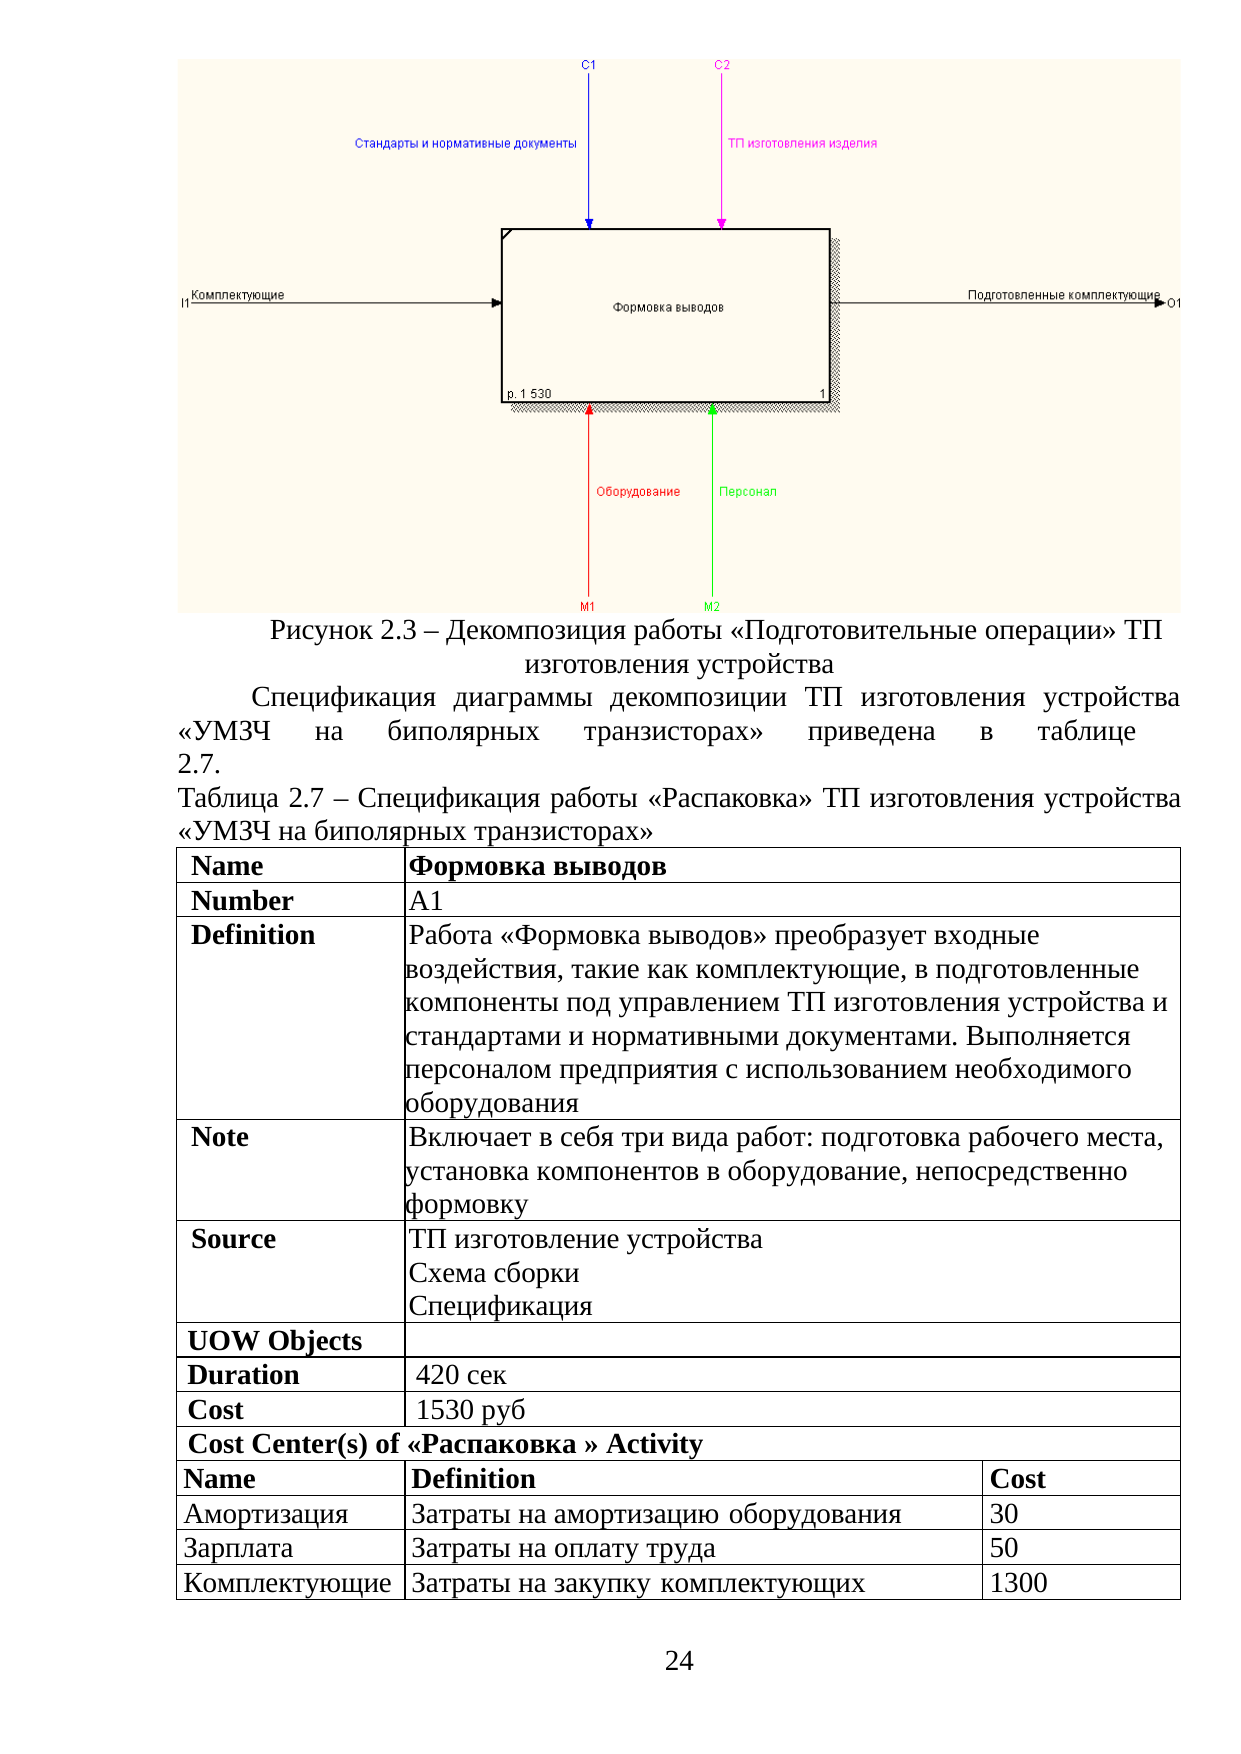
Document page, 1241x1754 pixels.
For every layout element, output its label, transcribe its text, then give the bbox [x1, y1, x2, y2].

table_header Name [177, 848, 404, 882]
table_cell 30 [983, 1496, 1180, 1529]
table_cell Note [177, 1120, 404, 1220]
table_header Формовка выводов [406, 848, 1180, 882]
table_cell Cost [177, 1392, 404, 1426]
table_cell 1300 [983, 1565, 1180, 1598]
text Спецификация диаграммы декомпозиции ТП изготовления устройства «УМЗЧ на биполярных транзисторах» приведена в таблице 2.7. [177, 679, 1181, 780]
text Рисунок 2.3 – Декомпозиция работы «Подготовительные операции» ТП изготовления устройства [177, 613, 1181, 679]
table_cell [406, 1323, 1180, 1356]
table_cell Зарплата [177, 1530, 404, 1564]
text Таблица 2.7 – Спецификация работы «Распаковка» ТП изготовления устройства «УМЗЧ на биполярных транзисторах» [177, 780, 1181, 847]
table_cell Затраты на закупку комплектующих [406, 1565, 982, 1598]
table_cell Definition [177, 917, 404, 1118]
table_cell Затраты на амортизацию оборудования [406, 1496, 982, 1529]
table_cell Duration [177, 1358, 404, 1391]
table_cell 1530 руб [406, 1392, 1180, 1426]
table_cell Cost [983, 1461, 1180, 1495]
table_cell Работа «Формовка выводов» преобразует входные воздействия, такие как комплектующие, в подготовленные компоненты под управлением ТП изготовления устройства и стандартами и нормативными документами. Выполняется персоналом предприятия с использованием необходимого оборудования [406, 917, 1180, 1118]
table_cell ТП изготовление устройства Схема сборки Спецификация [406, 1221, 1180, 1322]
table_cell Включает в себя три вида работ: подготовка рабочего места, установка компонентов в оборудование, непосредственно формовку [406, 1120, 1180, 1220]
table_cell 50 [983, 1530, 1180, 1564]
table_cell Комплектующие [177, 1565, 404, 1598]
table_cell Затраты на оплату труда [406, 1530, 982, 1564]
table_cell Cost Center(s) of «Распаковка » Activity [177, 1427, 1180, 1460]
table_cell A1 [406, 883, 1180, 916]
table_cell 420 сек [406, 1358, 1180, 1391]
table_cell UOW Objects [177, 1323, 404, 1356]
table_cell Source [177, 1221, 404, 1322]
table_cell Амортизация [177, 1496, 404, 1529]
table_cell Definition [406, 1461, 982, 1495]
table_cell Number [177, 883, 404, 916]
table_cell Name [177, 1461, 404, 1495]
